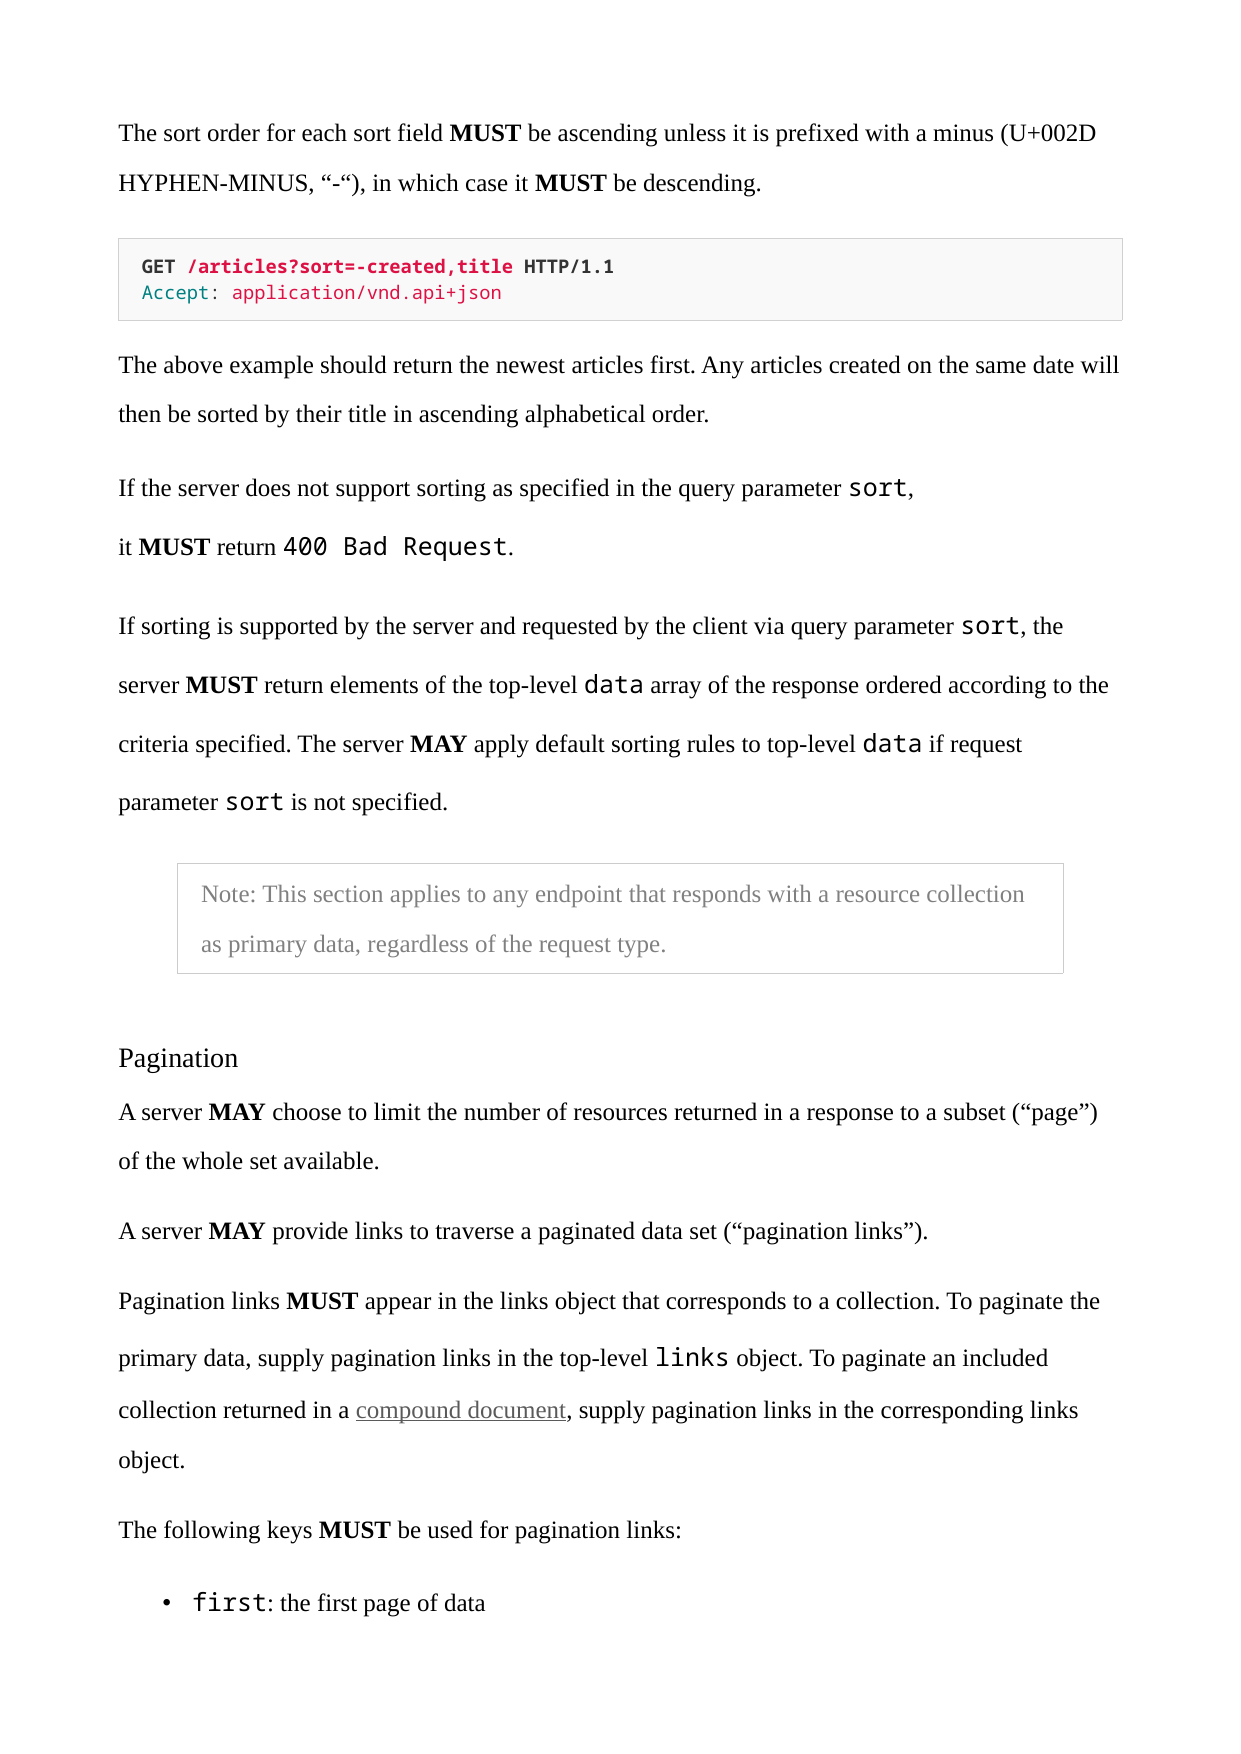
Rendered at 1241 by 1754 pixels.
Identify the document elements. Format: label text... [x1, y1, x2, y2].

text The above example should return the newest articles first. Any articles created on the same date will then be sorted by their title in ascending alphabetical order. [118, 350, 1122, 428]
subtitle Pagination [118, 1041, 1122, 1073]
text Note: This section applies to any endpoint that responds with a resource collection as primary data, regardless of the request type. [178, 864, 1063, 973]
text The sort order for each sort field MUST be ascending unless it is prefixed with a minus (U+002D HYPHEN-MINUS, “-“), in which case it MUST be descending. [118, 118, 1122, 197]
text GET /articles?sort=-created,title HTTP/1.1 [119, 239, 1122, 263]
text Accept: application/vnd.api+json [119, 263, 1122, 320]
text A server MAY provide links to traverse a paginated data set (“pagination links”). [118, 1216, 1122, 1245]
text If the server does not support sorting as specified in the query parameter sort, it MUST return 400 Bad Request. [118, 469, 1122, 562]
text If sorting is supported by the server and requested by the client via query parameter sort, the server MUST return elements of the top-level data array of the response ordered according to the criteria specified. The server MAY apply default sorting rules to top-level data if request parameter sort is not specified. [118, 607, 1122, 818]
text The following keys MUST be used for pagination links: [118, 1515, 1122, 1543]
text A server MAY choose to limit the number of resources returned in a response to a subset (“page”) of the whole set available. [118, 1097, 1122, 1175]
list first: the first page of data [162, 1585, 1122, 1619]
text Pagination links MUST appear in the links object that corresponds to a collection. To paginate the primary data, supply pagination links in the top-level links object. To paginate an included collection returned in a compound document, supply pagination links in the corresponding links object. [118, 1286, 1122, 1473]
